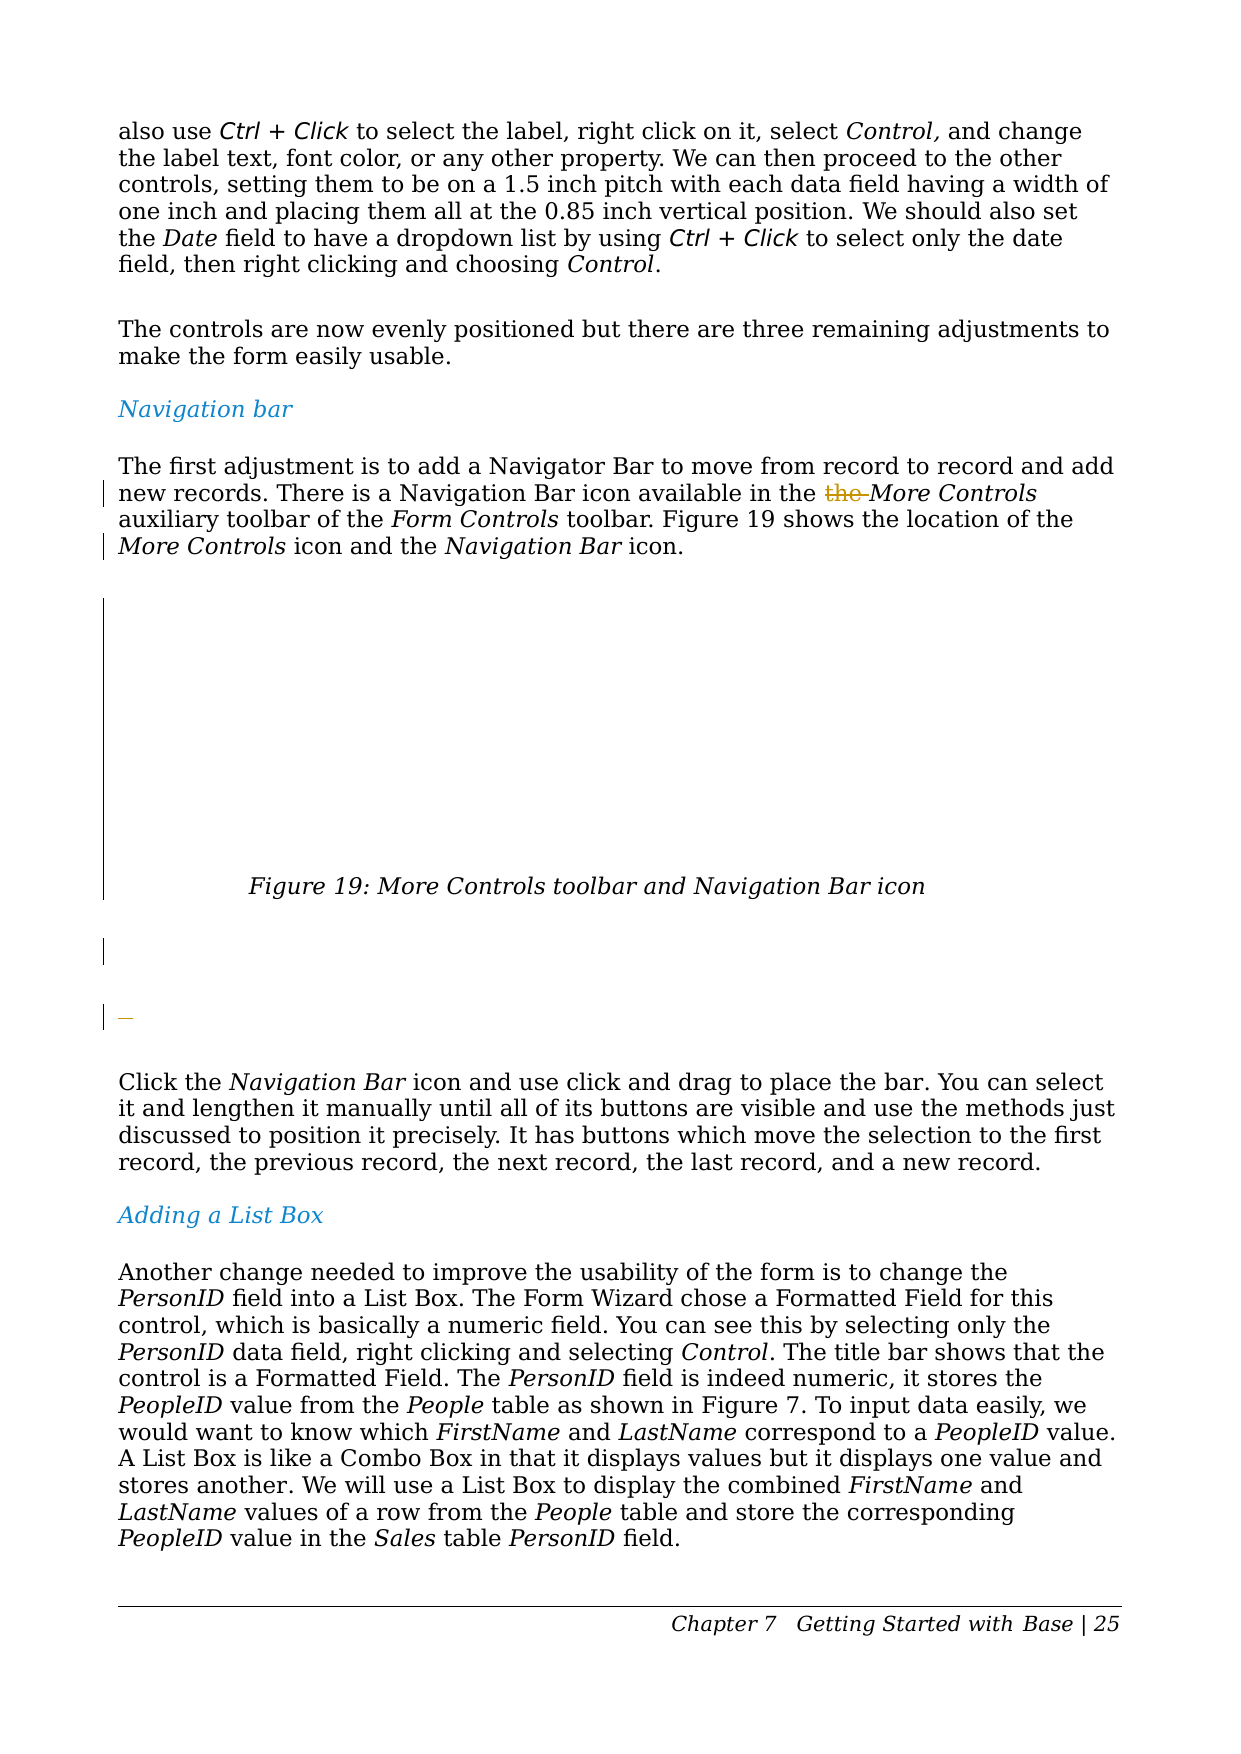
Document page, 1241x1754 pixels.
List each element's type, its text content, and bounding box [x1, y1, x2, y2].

text The first adjustment is to add a Navigator Bar to move from record to record and add new records. There is a Navigation Bar icon available in the More Controls auxiliary toolbar of the Form Controls toolbar. Figure 19 shows the location of the More Controls icon and the Navigation Bar icon. [118, 453, 1122, 560]
text Figure 19: More Controls toolbar and Navigation Bar icon [249, 598, 991, 900]
text The controls are now evenly positioned but there are three remaining adjustments to make the form easily usable. [118, 317, 1122, 370]
subtitle Navigation bar [118, 396, 1122, 423]
text also use Ctrl + Click to select the label, right click on it, select Control, and change the label text, font color, or any other property. We can then proceed to the other controls, setting them to be on a 1.5 inch pitch with each data field having a width of one inch and placing them all at the 0.85 inch vertical position. We should also set the Date field to have a dropdown list by using Ctrl + Click to select only the date field, then right clicking and choosing Control. [118, 118, 1122, 278]
text Click the Navigation Bar icon and use click and drag to place the bar. You can select it and lengthen it manually until all of its buttons are visible and use the methods just discussed to position it precisely. It has buttons which move the selection to the first record, the previous record, the next record, the last record, and a new record. [118, 1069, 1122, 1175]
text Another change needed to improve the usability of the form is to change the PersonID field into a List Box. The Form Wizard chose a Formatted Field for this control, which is basically a numeric field. You can see this by selecting only the PersonID data field, right clicking and selecting Control. The title bar shows that the control is a Formatted Field. The PersonID field is indeed numeric, it stores the PeopleID value from the People table as shown in Figure 7. To input data easily, we would want to know which FirstName and LastName correspond to a PeopleID value. A List Box is like a Combo Box in that it displays values but it displays one value and stores another. We will use a List Box to display the combined FirstName and LastName values of a row from the People table and store the corresponding PeopleID value in the Sales table PersonID field. [118, 1259, 1122, 1552]
subtitle Adding a List Box [118, 1202, 1122, 1228]
